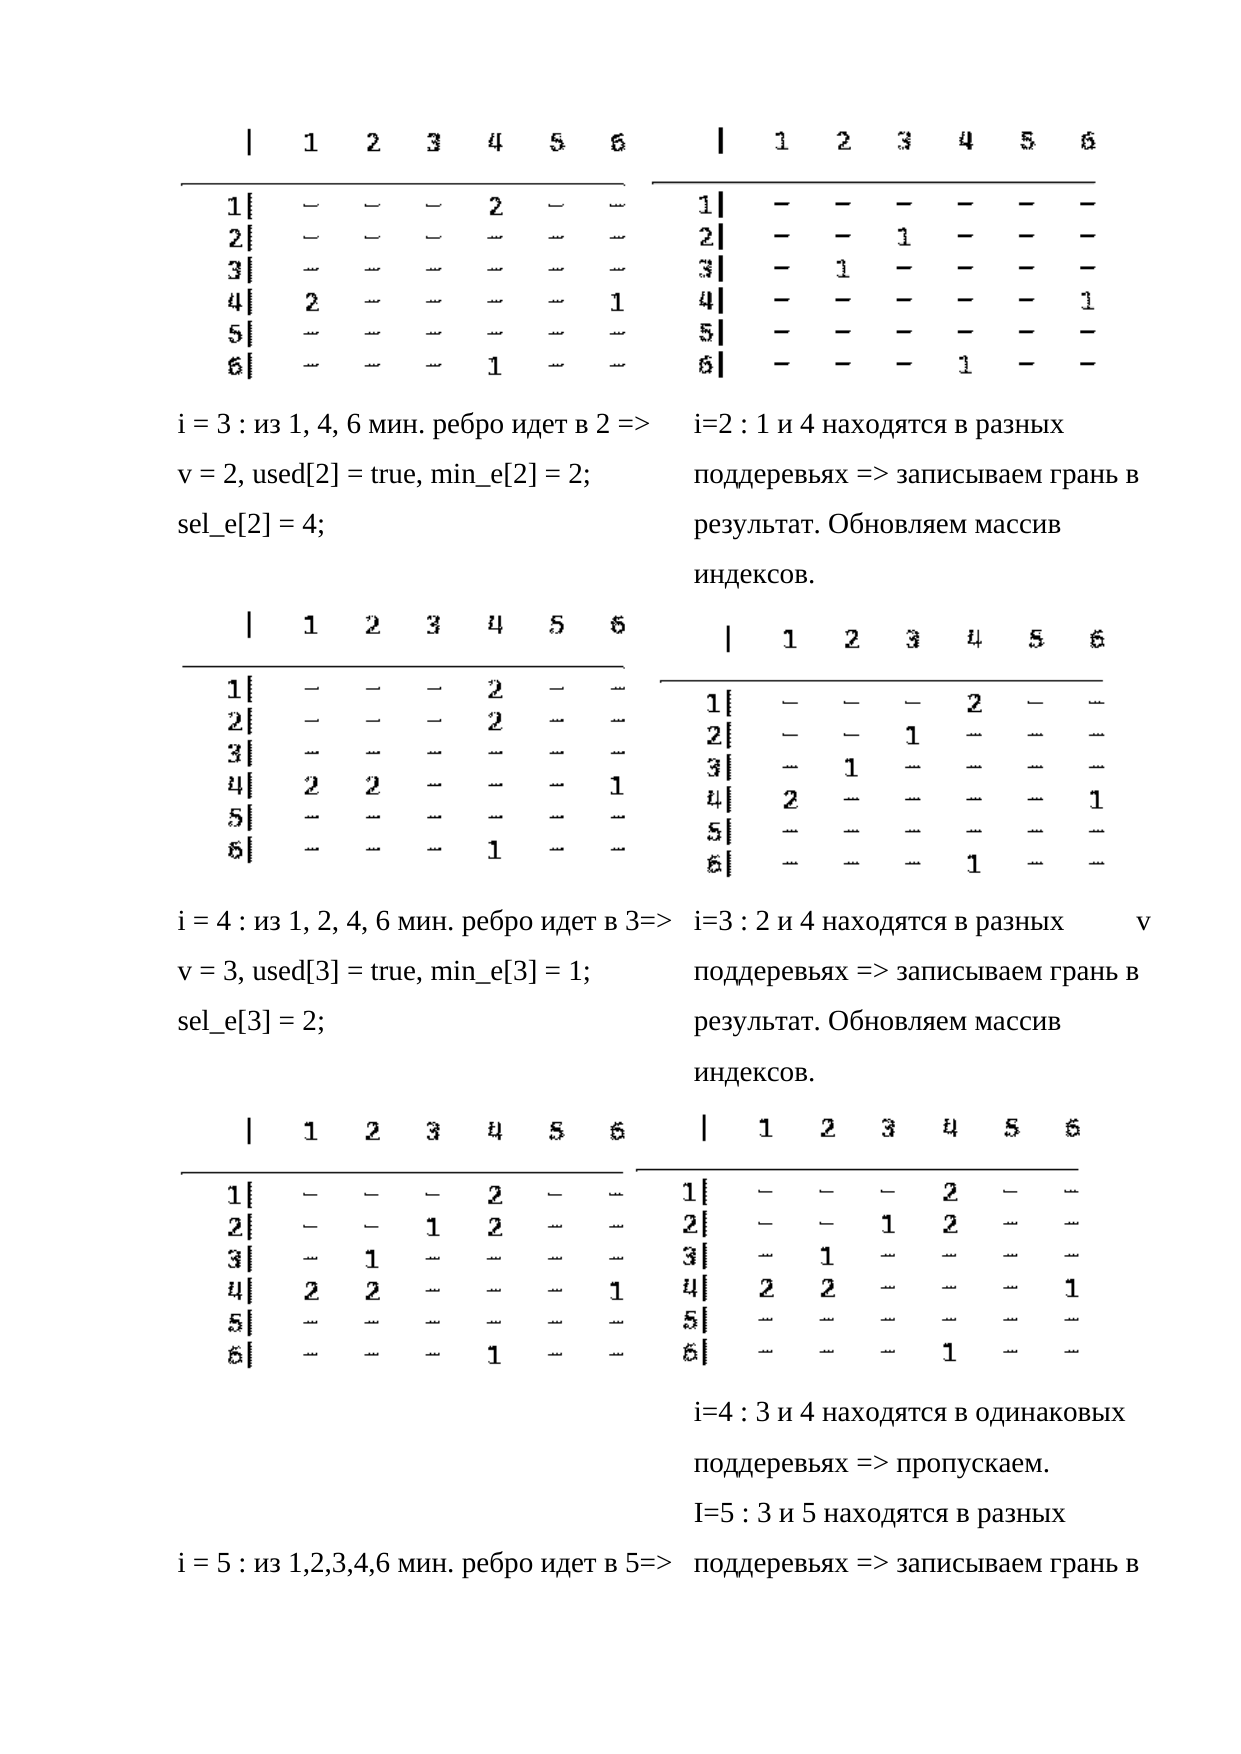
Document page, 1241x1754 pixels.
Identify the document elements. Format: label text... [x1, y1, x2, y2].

text i=4 : 3 и 4 находятся в одинаковых поддеревьях => пропускаем. [177, 1394, 1152, 1478]
text i = 3 : из 1, 4, 6 мин. ребро идет в 2 => i=2 : 1 и 4 находятся в разных [177, 406, 1152, 439]
text I=5 : 3 и 5 находятся в разных i = 5 : из 1,2,3,4,6 мин. ребро идет в 5=> поддеревьях => записываем грань в [177, 1495, 1152, 1579]
text i = 4 : из 1, 2, 4, 6 мин. ребро идет в 3=> i=3 : 2 и 4 находятся в разных v v = 3, used[3] = true, min_e[3] = 1; поддеревьях => записываем грань в sel_e[3] = 2; результат. Обновляем массив индексов. [177, 903, 1152, 1087]
text v = 2, used[2] = true, min_e[2] = 2; поддеревьях => записываем грань в sel_e[2] = 4; результат. Обновляем массив индексов. [177, 456, 1152, 590]
